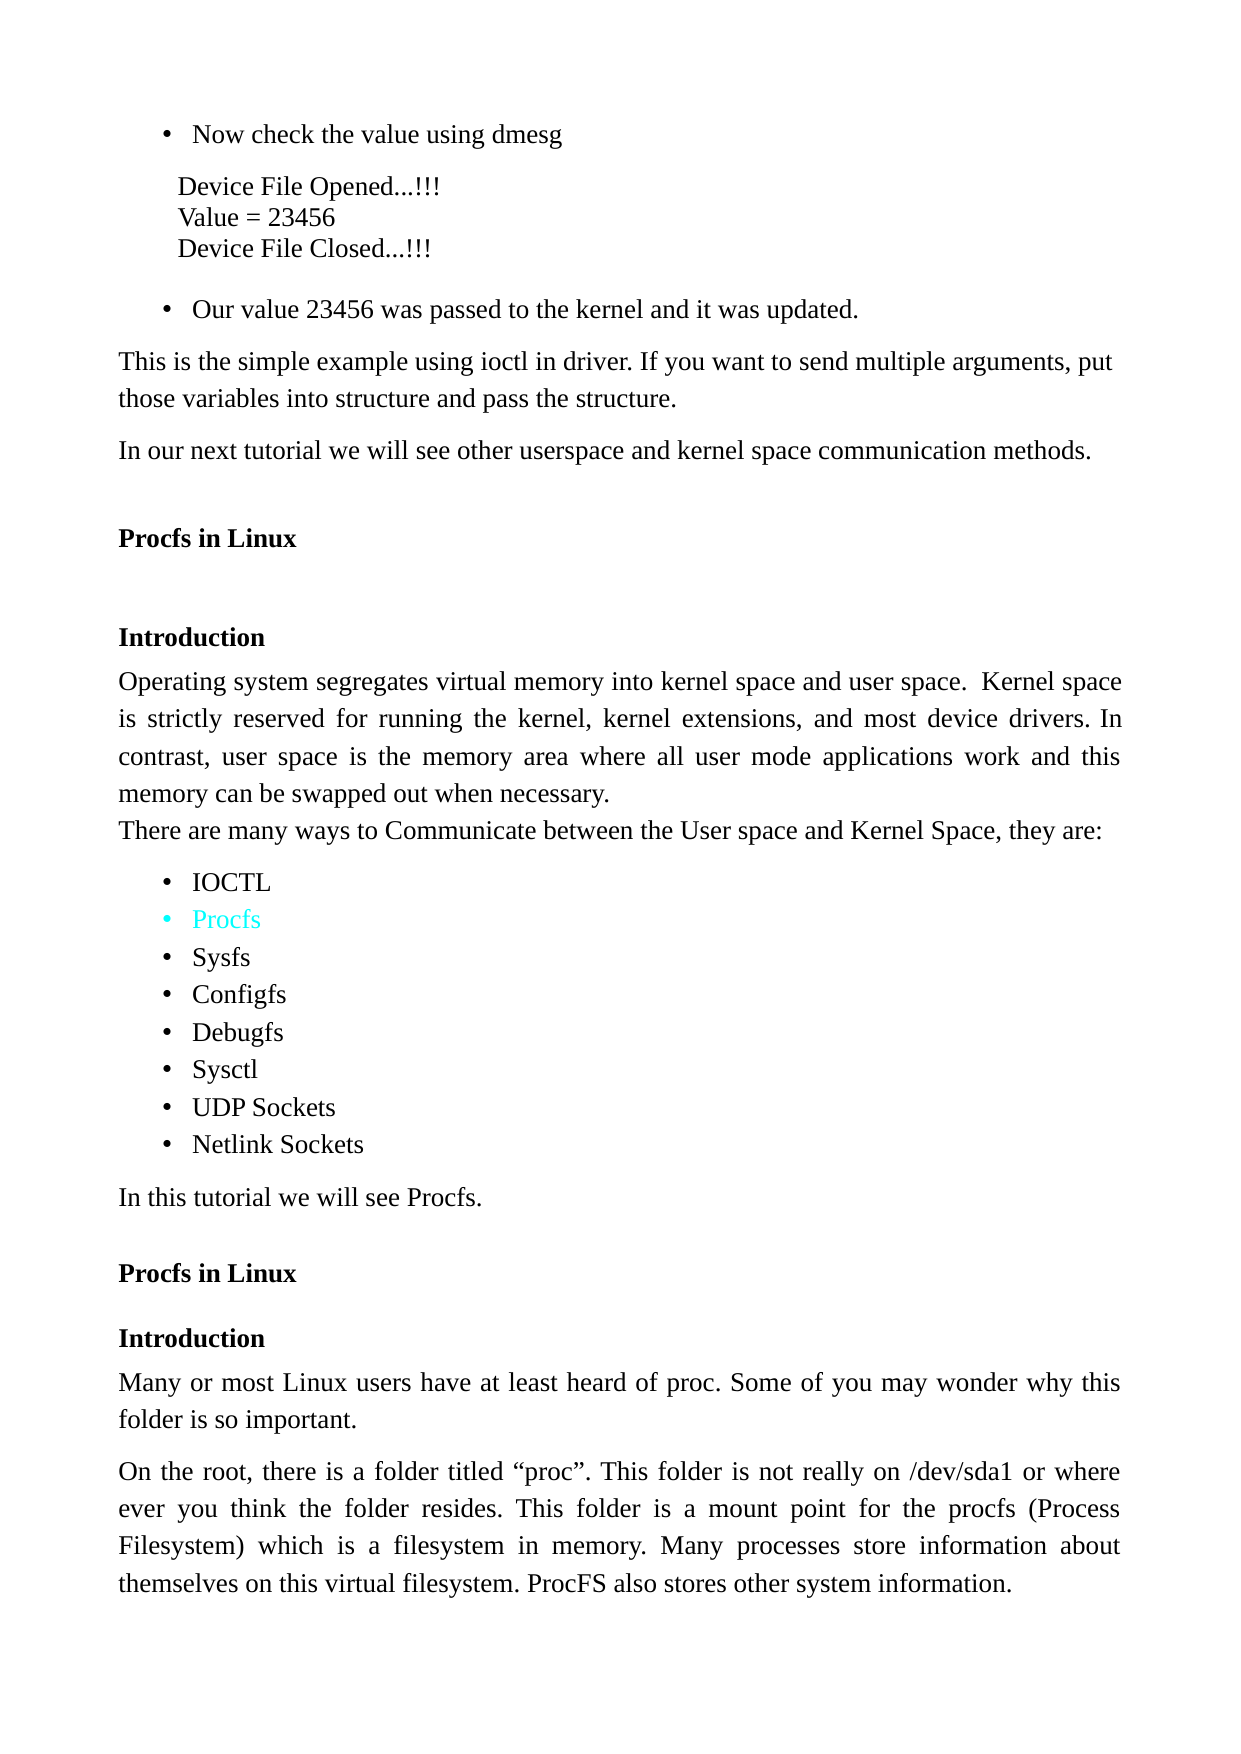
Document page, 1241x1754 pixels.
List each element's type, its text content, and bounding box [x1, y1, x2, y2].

list Procfs [162, 904, 1122, 935]
subtitle Introduction [118, 621, 1122, 653]
list Sysfs [162, 941, 1122, 972]
list UDP Sockets [162, 1091, 1122, 1122]
text There are many ways to Communicate between the User space and Kernel Space, they are: [118, 814, 1122, 845]
text In our next tutorial we will see other userspace and kernel space communication methods. [118, 434, 1122, 466]
text In this tutorial we will see Procfs. [118, 1181, 1122, 1212]
list Configfs [162, 979, 1122, 1010]
subtitle Procfs in Linux [118, 522, 1122, 553]
text This is the simple example using ioctl in driver. If you want to send multiple arguments, put those variables into structure and pass the structure. [118, 345, 1122, 414]
list Sysctl [162, 1054, 1122, 1085]
text On the root, there is a folder titled “proc”. This folder is not really on /dev/sda1 or where ever you think the folder resides. This folder is a mount point for the procfs (Process Filesystem) which is a filesystem in memory. Many processes store information about themselves on this virtual filesystem. ProcFS also stores other system information. [118, 1455, 1122, 1598]
subtitle Introduction [118, 1322, 1122, 1353]
list Our value 23456 was passed to the kernel and it was updated. [162, 293, 1122, 324]
list Netlink Sockets [162, 1129, 1122, 1160]
text Many or most Linux users have at least heard of proc. Some of you may wonder why this folder is so important. [118, 1366, 1122, 1434]
text Operating system segregates virtual memory into kernel space and user space. Kernel space is strictly reserved for running the kernel, kernel extensions, and most device drivers. In contrast, user space is the memory area where all user mode applications work and this memory can be swapped out when necessary. [118, 665, 1122, 808]
list IOCTL [162, 866, 1122, 897]
text Device File Opened...!!! Value = 23456 Device File Closed...!!! [177, 170, 1063, 264]
list Debugfs [162, 1016, 1122, 1047]
list Now check the value using dmesg [162, 118, 1122, 149]
subtitle Procfs in Linux [118, 1258, 1122, 1289]
